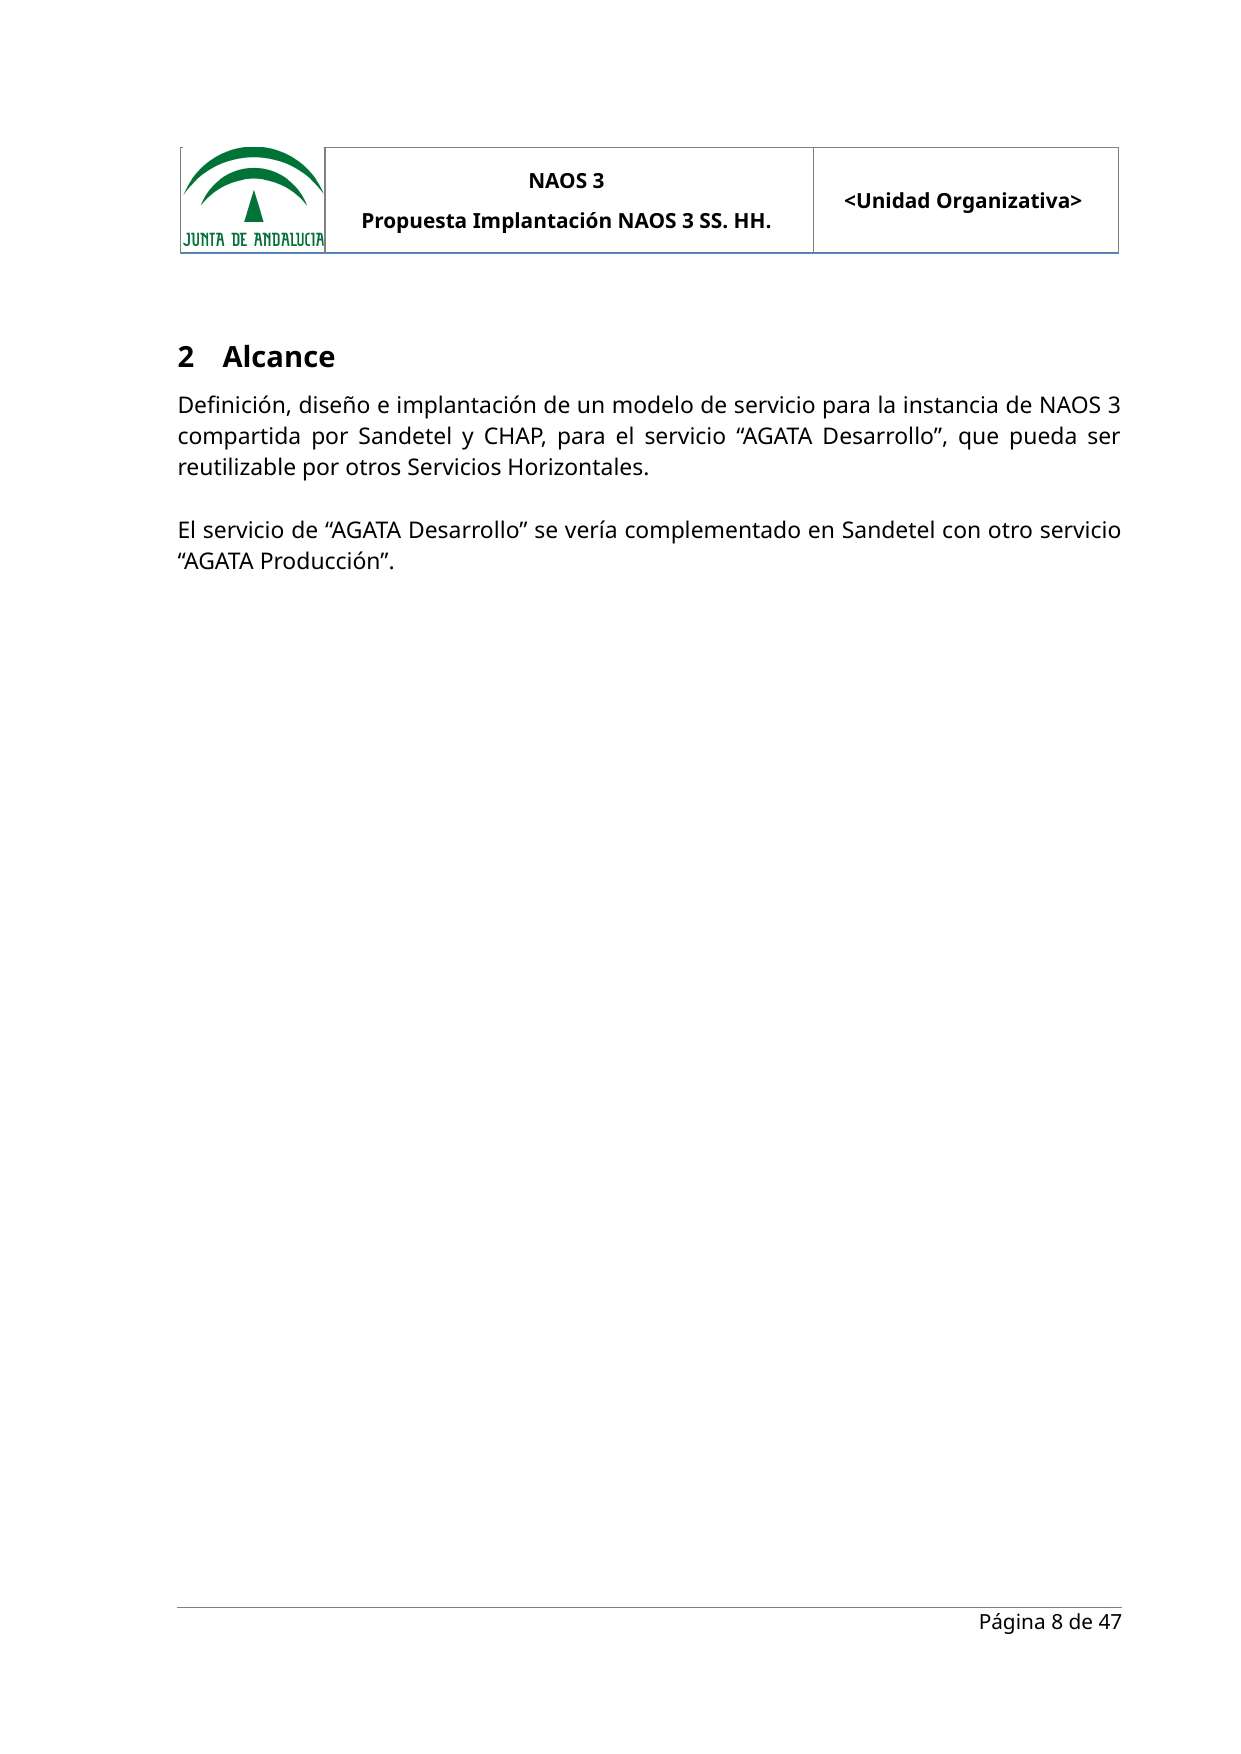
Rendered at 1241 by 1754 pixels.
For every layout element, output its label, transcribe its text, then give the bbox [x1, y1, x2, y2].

text El servicio de “AGATA Desarrollo” se vería complementado en Sandetel con otro servicio “AGATA Producción”. [177, 514, 1122, 576]
text Definición, diseño e implantación de un modelo de servicio para la instancia de NAOS 3 compartida por Sandetel y CHAP, para el servicio “AGATA Desarrollo”, que pueda ser reutilizable por otros Servicios Horizontales. [177, 389, 1122, 482]
subtitle Alcance [177, 336, 1122, 376]
picture [183, 147, 324, 246]
